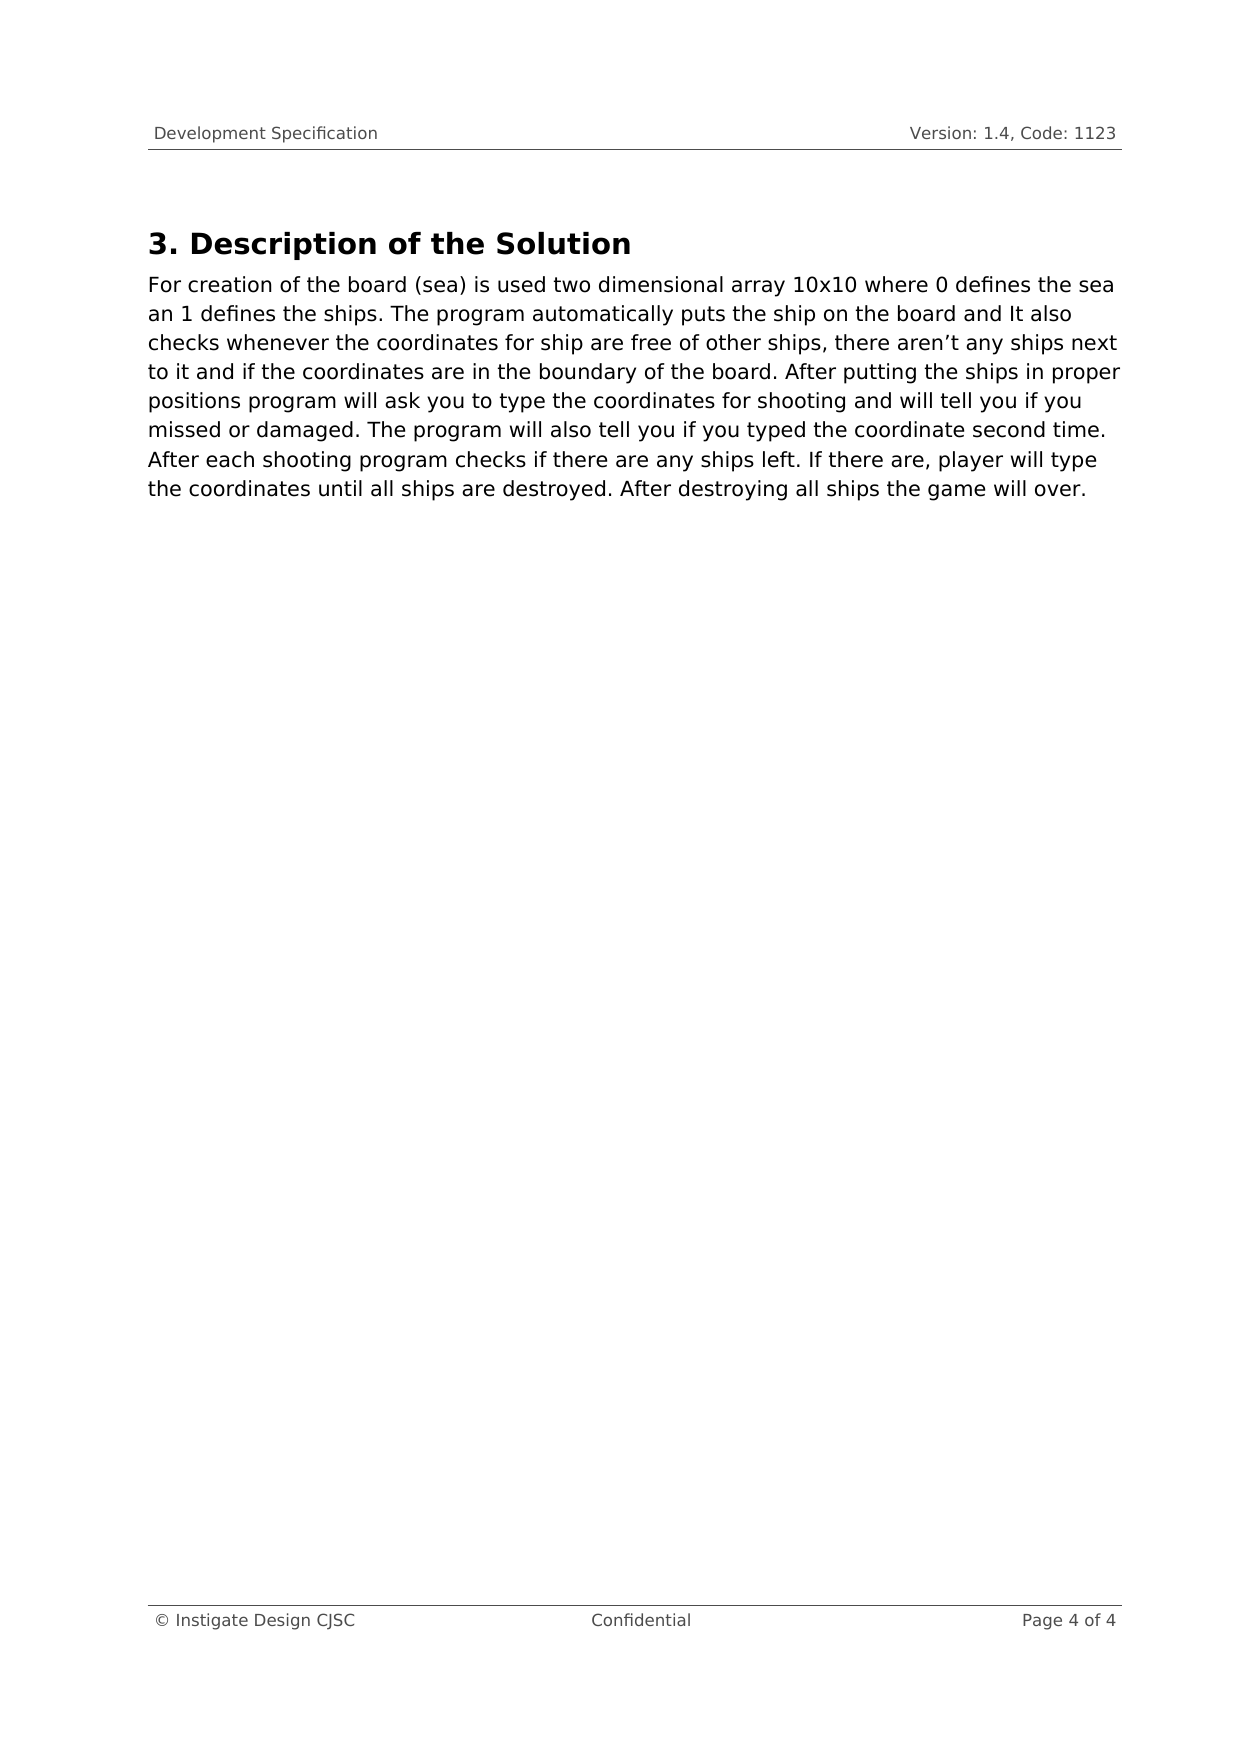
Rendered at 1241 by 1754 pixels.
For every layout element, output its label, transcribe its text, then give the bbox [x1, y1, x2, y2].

subtitle Description of the Solution [148, 227, 1122, 261]
text For creation of the board (sea) is used two dimensional array 10x10 where 0 defines the sea an 1 defines the ships. The program automatically puts the ship on the board and It also checks whenever the coordinates for ship are free of other ships, there aren’t any ships next to it and if the coordinates are in the boundary of the board. After putting the ships in proper positions program will ask you to type the coordinates for shooting and will tell you if you missed or damaged. The program will also tell you if you typed the coordinate second time. After each shooting program checks if there are any ships left. If there are, player will type the coordinates until all ships are destroyed. After destroying all ships the game will over. [148, 273, 1122, 501]
